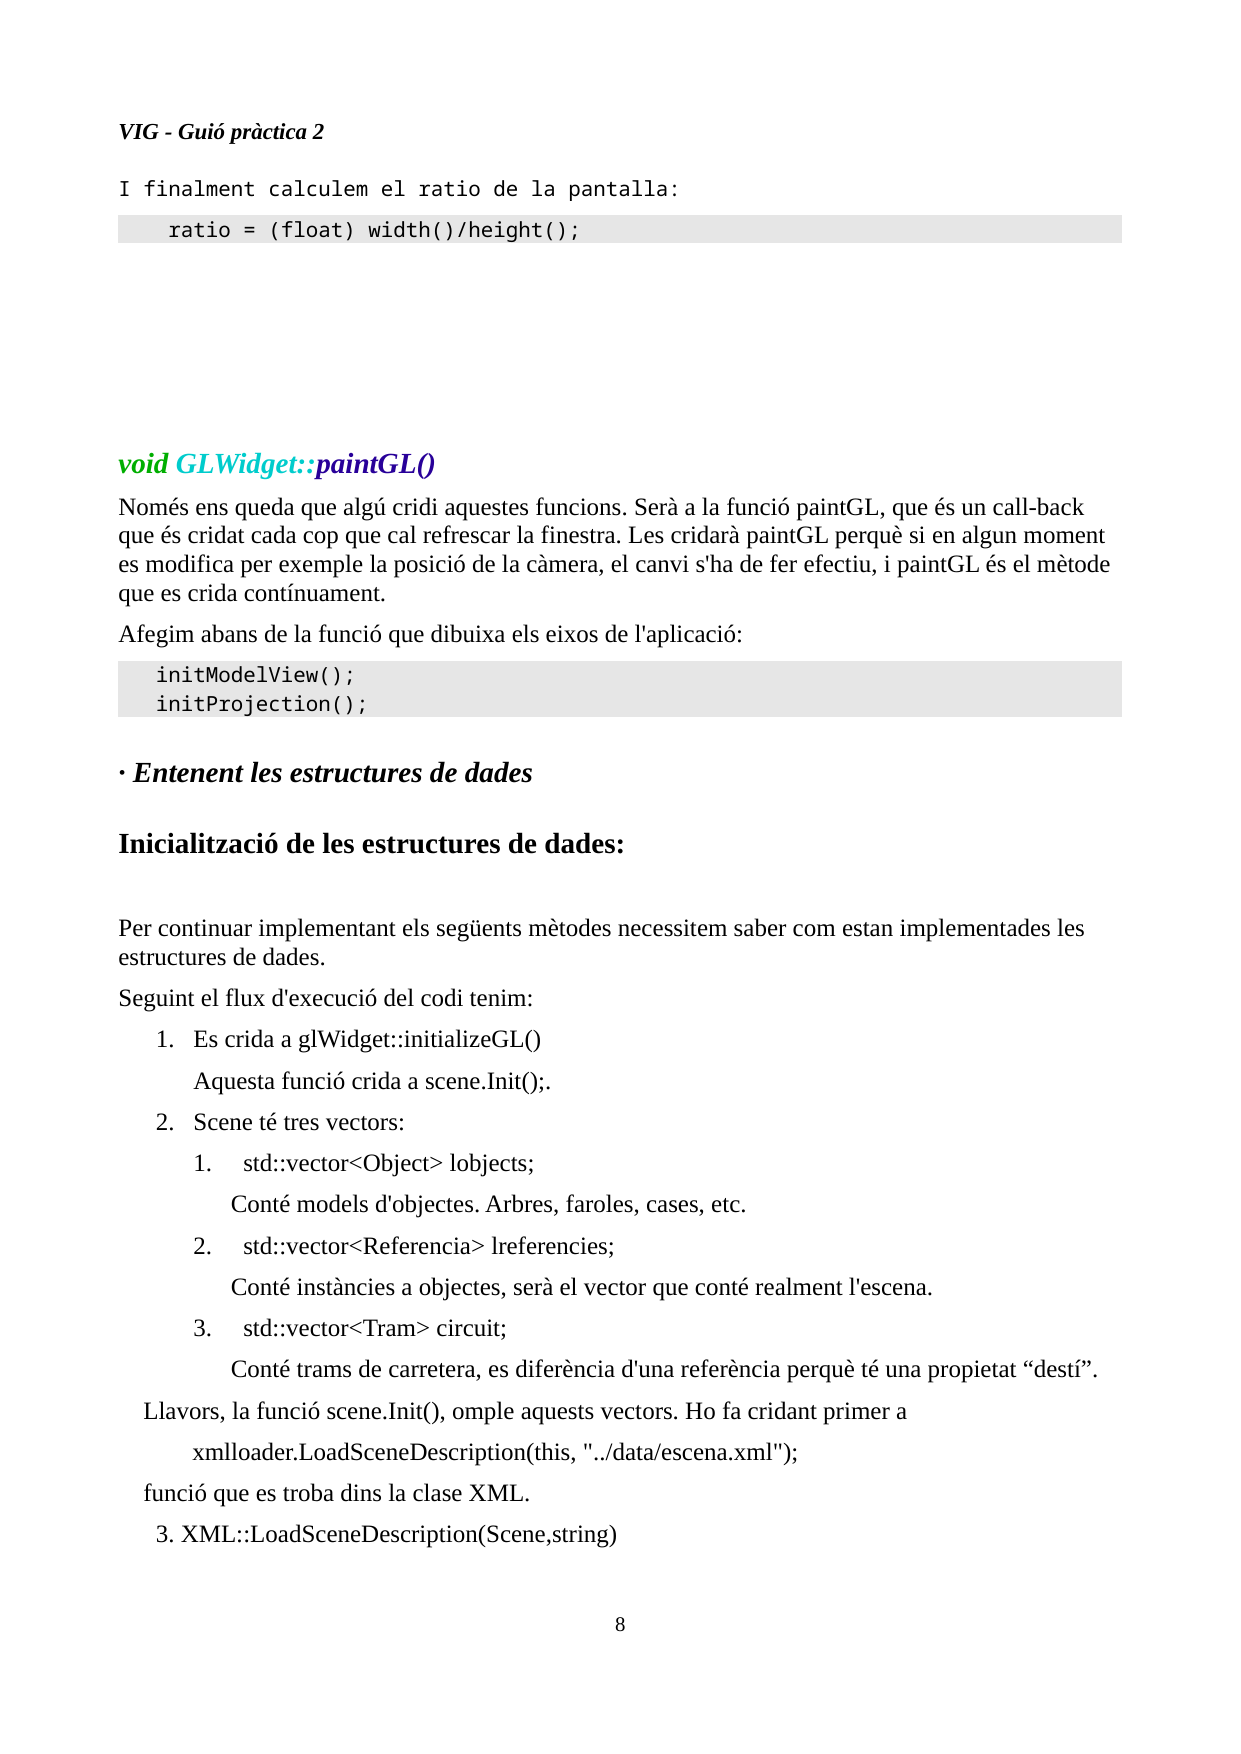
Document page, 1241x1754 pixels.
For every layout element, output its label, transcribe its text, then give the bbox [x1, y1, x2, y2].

text Afegim abans de la funció que dibuixa els eixos de l'aplicació: [118, 619, 1122, 648]
subtitle · Entenent les estructures de dades [118, 755, 1122, 788]
list std::vector<Object> lobjects; [193, 1148, 1122, 1177]
text I finalment calculem el ratio de la pantalla: [118, 174, 1122, 202]
text Només ens queda que algú cridi aquestes funcions. Serà a la funció paintGL, que és un call-back que és cridat cada cop que cal refrescar la finestra. Les cridarà paintGL perquè si en algun moment es modifica per exemple la posició de la càmera, el canvi s'ha de fer efectiu, i paintGL és el mètode que es crida contínuament. [118, 492, 1122, 607]
list Conté models d'objectes. Arbres, faroles, cases, etc. [193, 1189, 1122, 1218]
list Aquesta funció crida a scene.Init();. [156, 1066, 1122, 1094]
text Seguint el flux d'execució del codi tenim: [118, 983, 1122, 1012]
list Conté trams de carretera, es diferència d'una referència perquè té una propietat “destí”. [193, 1354, 1122, 1383]
text Per continuar implementant els següents mètodes necessitem saber com estan implementades les estructures de dades. [118, 913, 1122, 971]
text ratio = (float) width()/height(); [118, 215, 1122, 243]
list std::vector<Referencia> lreferencies; [193, 1231, 1122, 1259]
text xmlloader.LoadSceneDescription(this, "../data/escena.xml"); [118, 1437, 1122, 1466]
list Conté instàncies a objectes, serà el vector que conté realment l'escena. [193, 1272, 1122, 1301]
text initModelView(); initProjection(); [118, 661, 1122, 717]
list Es crida a glWidget::initializeGL() [156, 1024, 1122, 1053]
text funció que es troba dins la clase XML. [118, 1478, 1122, 1507]
list 3. XML::LoadSceneDescription(Scene,string) [156, 1519, 1122, 1548]
subtitle Inicialització de les estructures de dades: [118, 826, 1122, 859]
subtitle void GLWidget::paintGL() [118, 446, 1122, 479]
list Scene té tres vectors: [156, 1107, 1122, 1136]
list std::vector<Tram> circuit; [193, 1313, 1122, 1342]
text Llavors, la funció scene.Init(), omple aquests vectors. Ho fa cridant primer a [118, 1396, 1122, 1424]
